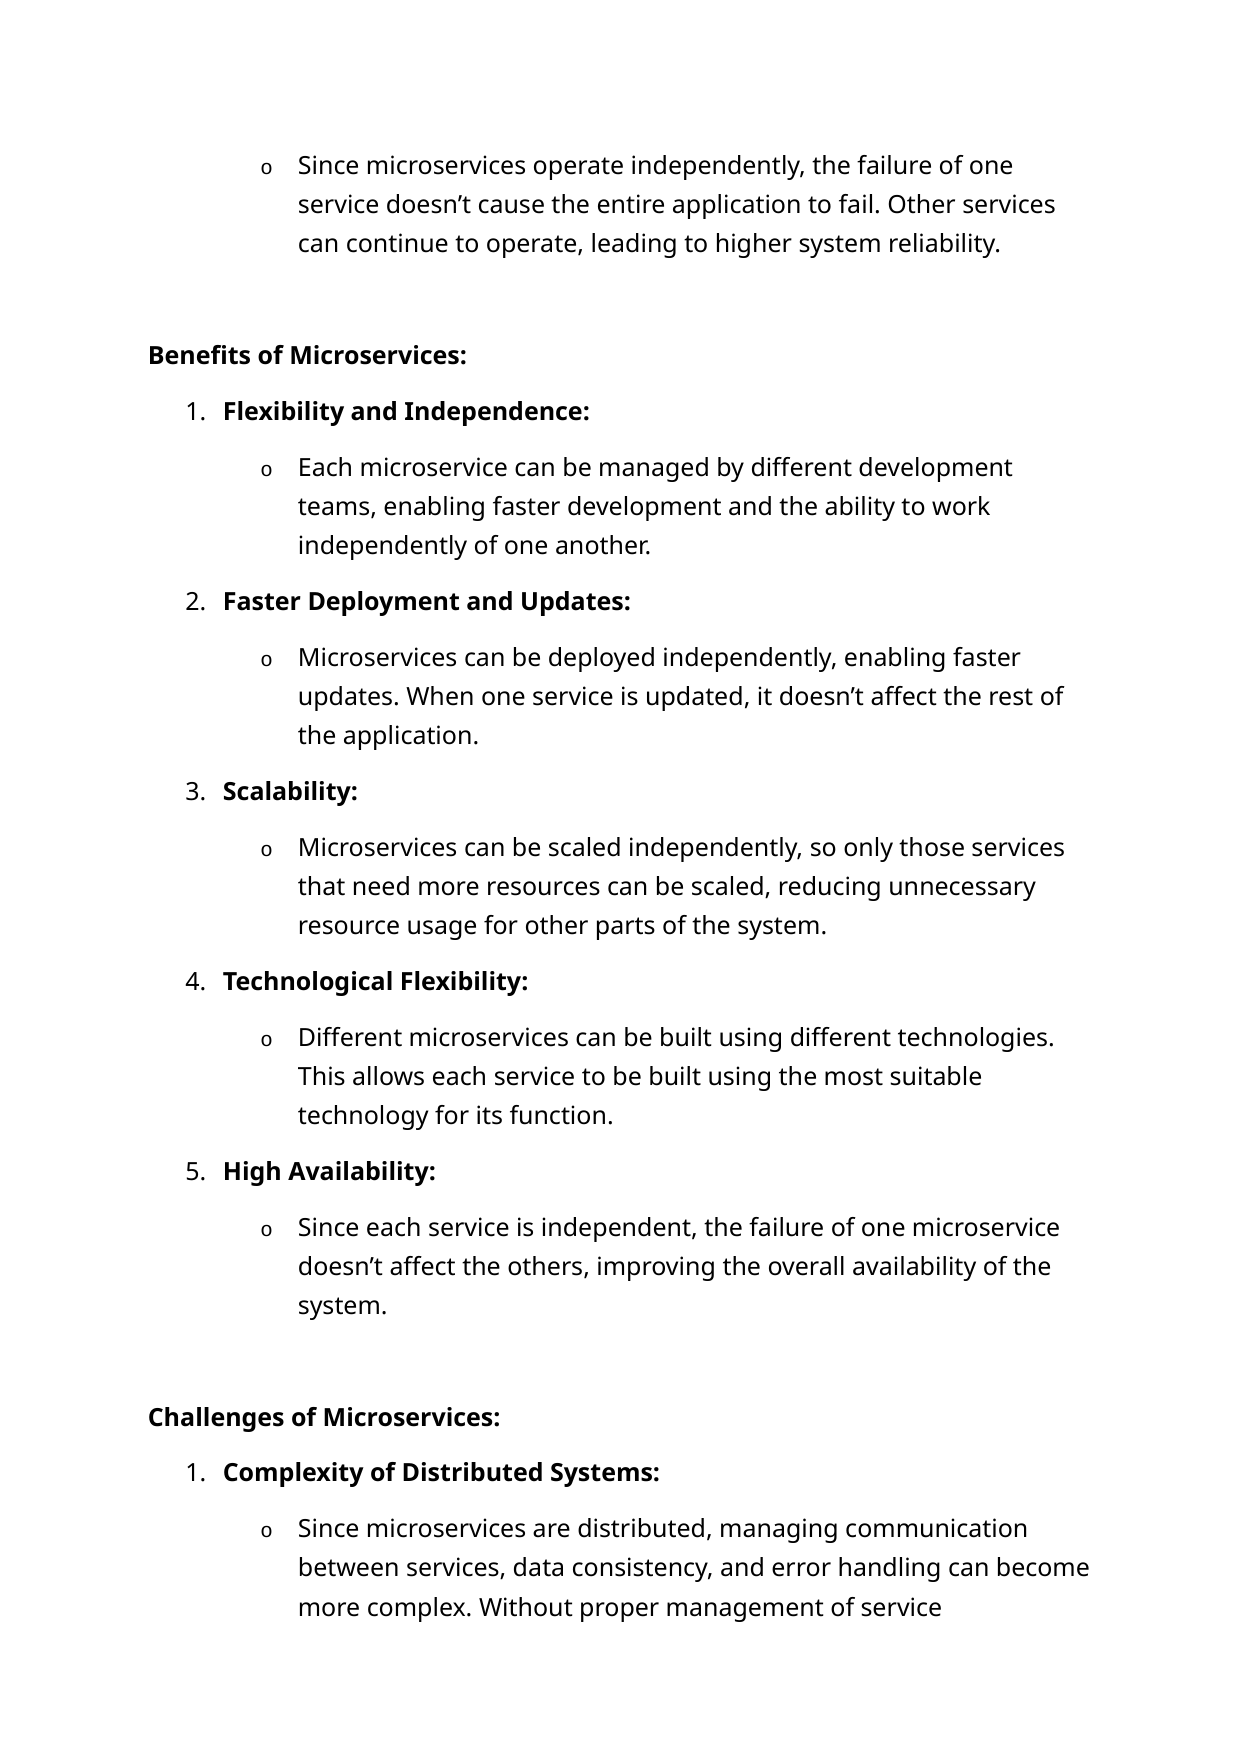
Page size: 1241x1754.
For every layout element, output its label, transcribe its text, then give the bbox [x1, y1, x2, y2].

text Challenges of Microservices: [148, 1399, 1093, 1433]
list Technological Flexibility: [185, 963, 1093, 997]
list Since microservices are distributed, managing communication between services, data consistency, and error handling can become more complex. Without proper management of service [260, 1511, 1093, 1623]
list High Availability: [185, 1153, 1093, 1187]
list Since microservices operate independently, the failure of one service doesn’t cause the entire application to fail. Other services can continue to operate, leading to higher system reliability. [260, 148, 1093, 260]
list Different microservices can be built using different technologies. This allows each service to be built using the most suitable technology for its function. [260, 1019, 1093, 1132]
list Flexibility and Independence: [185, 393, 1093, 427]
list Microservices can be scaled independently, so only those services that need more resources can be scaled, reducing unnecessary resource usage for other parts of the system. [260, 829, 1093, 942]
text Benefits of Microservices: [148, 338, 1093, 372]
list Faster Deployment and Updates: [185, 583, 1093, 617]
list Each microservice can be managed by different development teams, enabling faster development and the ability to work independently of one another. [260, 449, 1093, 562]
list Scalability: [185, 773, 1093, 807]
list Microservices can be deployed independently, enabling faster updates. When one service is updated, it doesn’t affect the rest of the application. [260, 639, 1093, 752]
list Complexity of Distributed Systems: [185, 1455, 1093, 1489]
list Since each service is independent, the failure of one microservice doesn’t affect the others, improving the overall availability of the system. [260, 1209, 1093, 1322]
